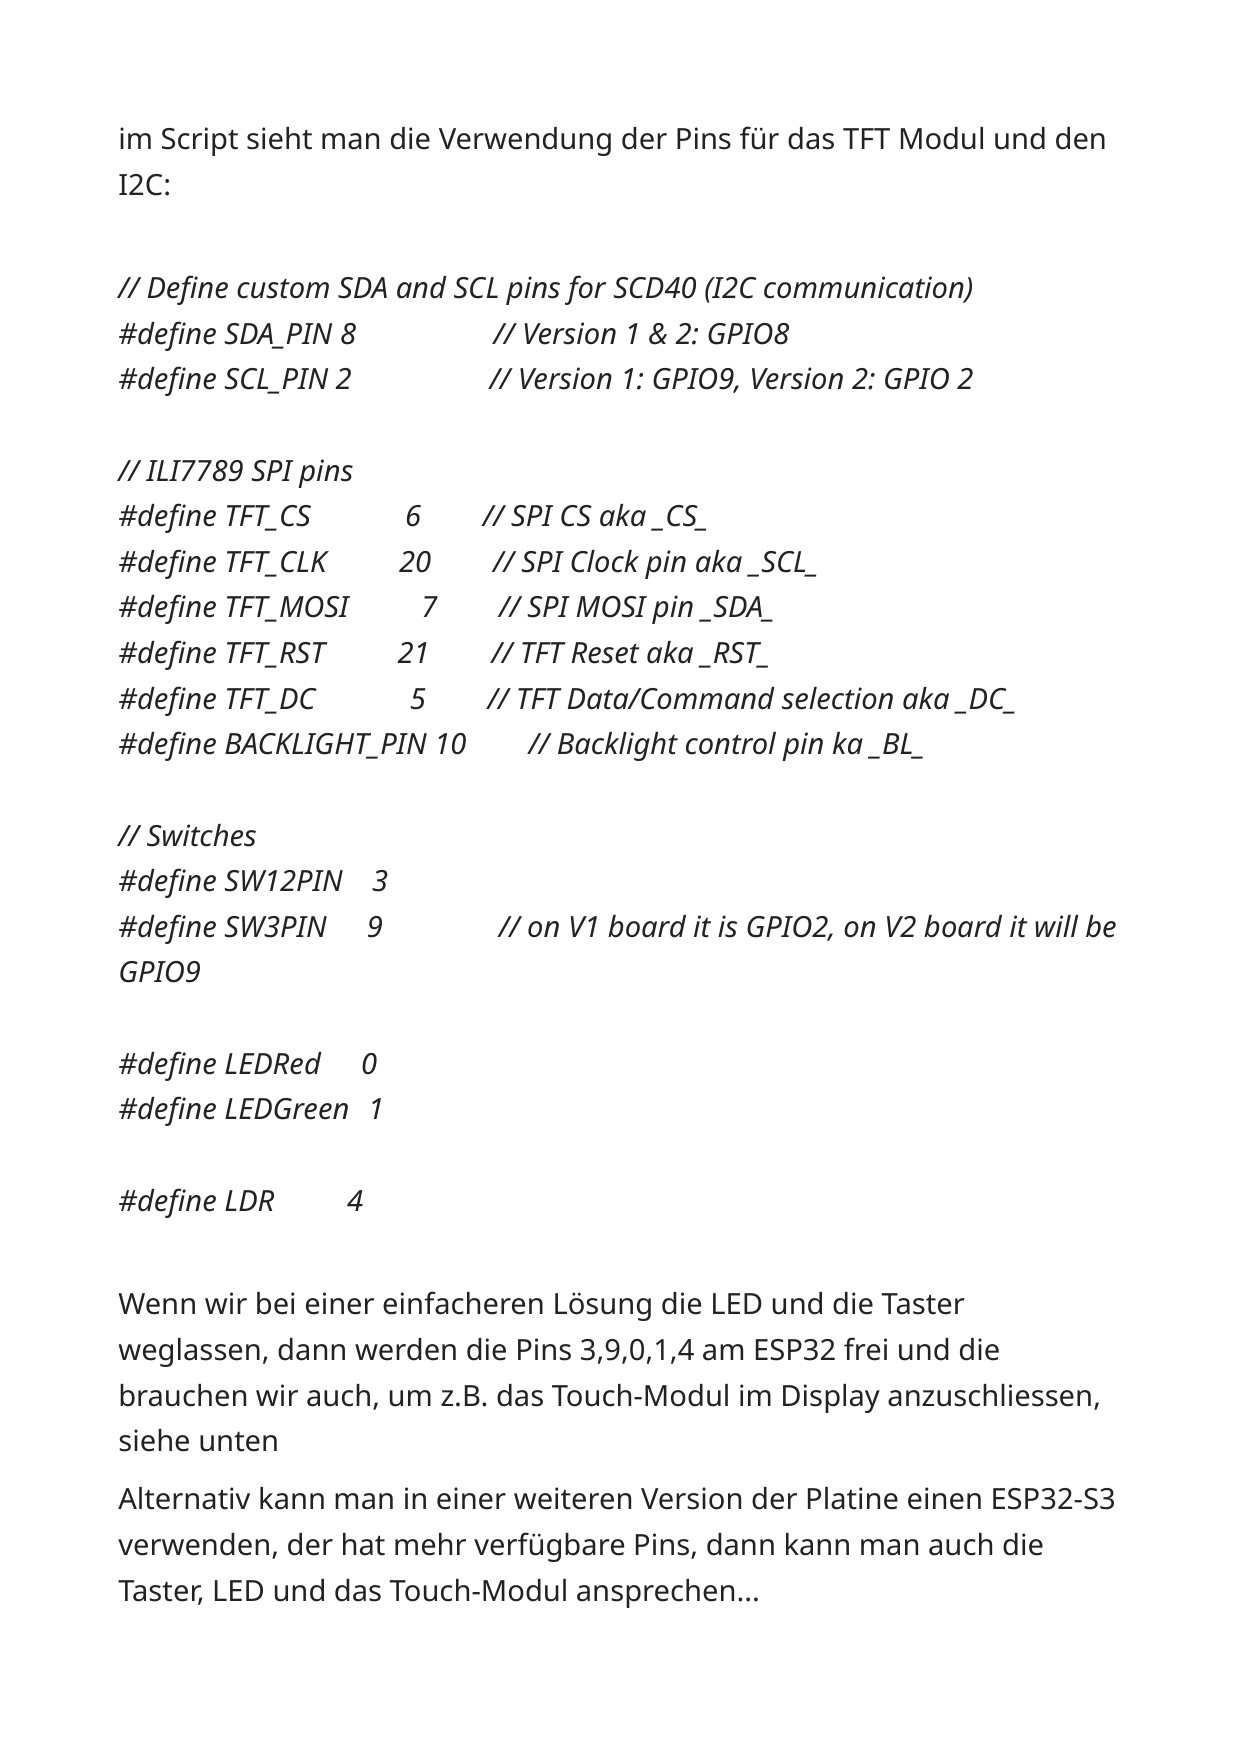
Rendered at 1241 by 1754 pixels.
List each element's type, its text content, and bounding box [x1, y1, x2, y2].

text Wenn wir bei einer einfacheren Lösung die LED und die Taster weglassen, dann werden die Pins 3,9,0,1,4 am ESP32 frei und die brauchen wir auch, um z.B. das Touch-Modul im Display anzuschliessen, siehe unten [118, 1283, 1122, 1460]
text // Define custom SDA and SCL pins for SCD40 (I2C communication) #define SDA_PIN 8 // Version 1 & 2: GPIO8 #define SCL_PIN 2 // Version 1: GPIO9, Version 2: GPIO 2 // ILI7789 SPI pins #define TFT_CS 6 // SPI CS aka _CS_ #define TFT_CLK 20 // SPI Clock pin aka _SCL_ #define TFT_MOSI 7 // SPI MOSI pin _SDA_ #define TFT_RST 21 // TFT Reset aka _RST_ #define TFT_DC 5 // TFT Data/Command selection aka _DC_ #define BACKLIGHT_PIN 10 // Backlight control pin ka _BL_ // Switches #define SW12PIN 3 #define SW3PIN 9 // on V1 board it is GPIO2, on V2 board it will be GPIO9 #define LEDRed 0 #define LEDGreen 1 #define LDR 4 [118, 267, 1122, 1219]
text Alternativ kann man in einer weiteren Version der Platine einen ESP32-S3 verwenden, der hat mehr verfügbare Pins, dann kann man auch die Taster, LED und das Touch-Modul ansprechen... [118, 1478, 1122, 1609]
text im Script sieht man die Verwendung der Pins für das TFT Modul und den I2C: [118, 118, 1122, 203]
